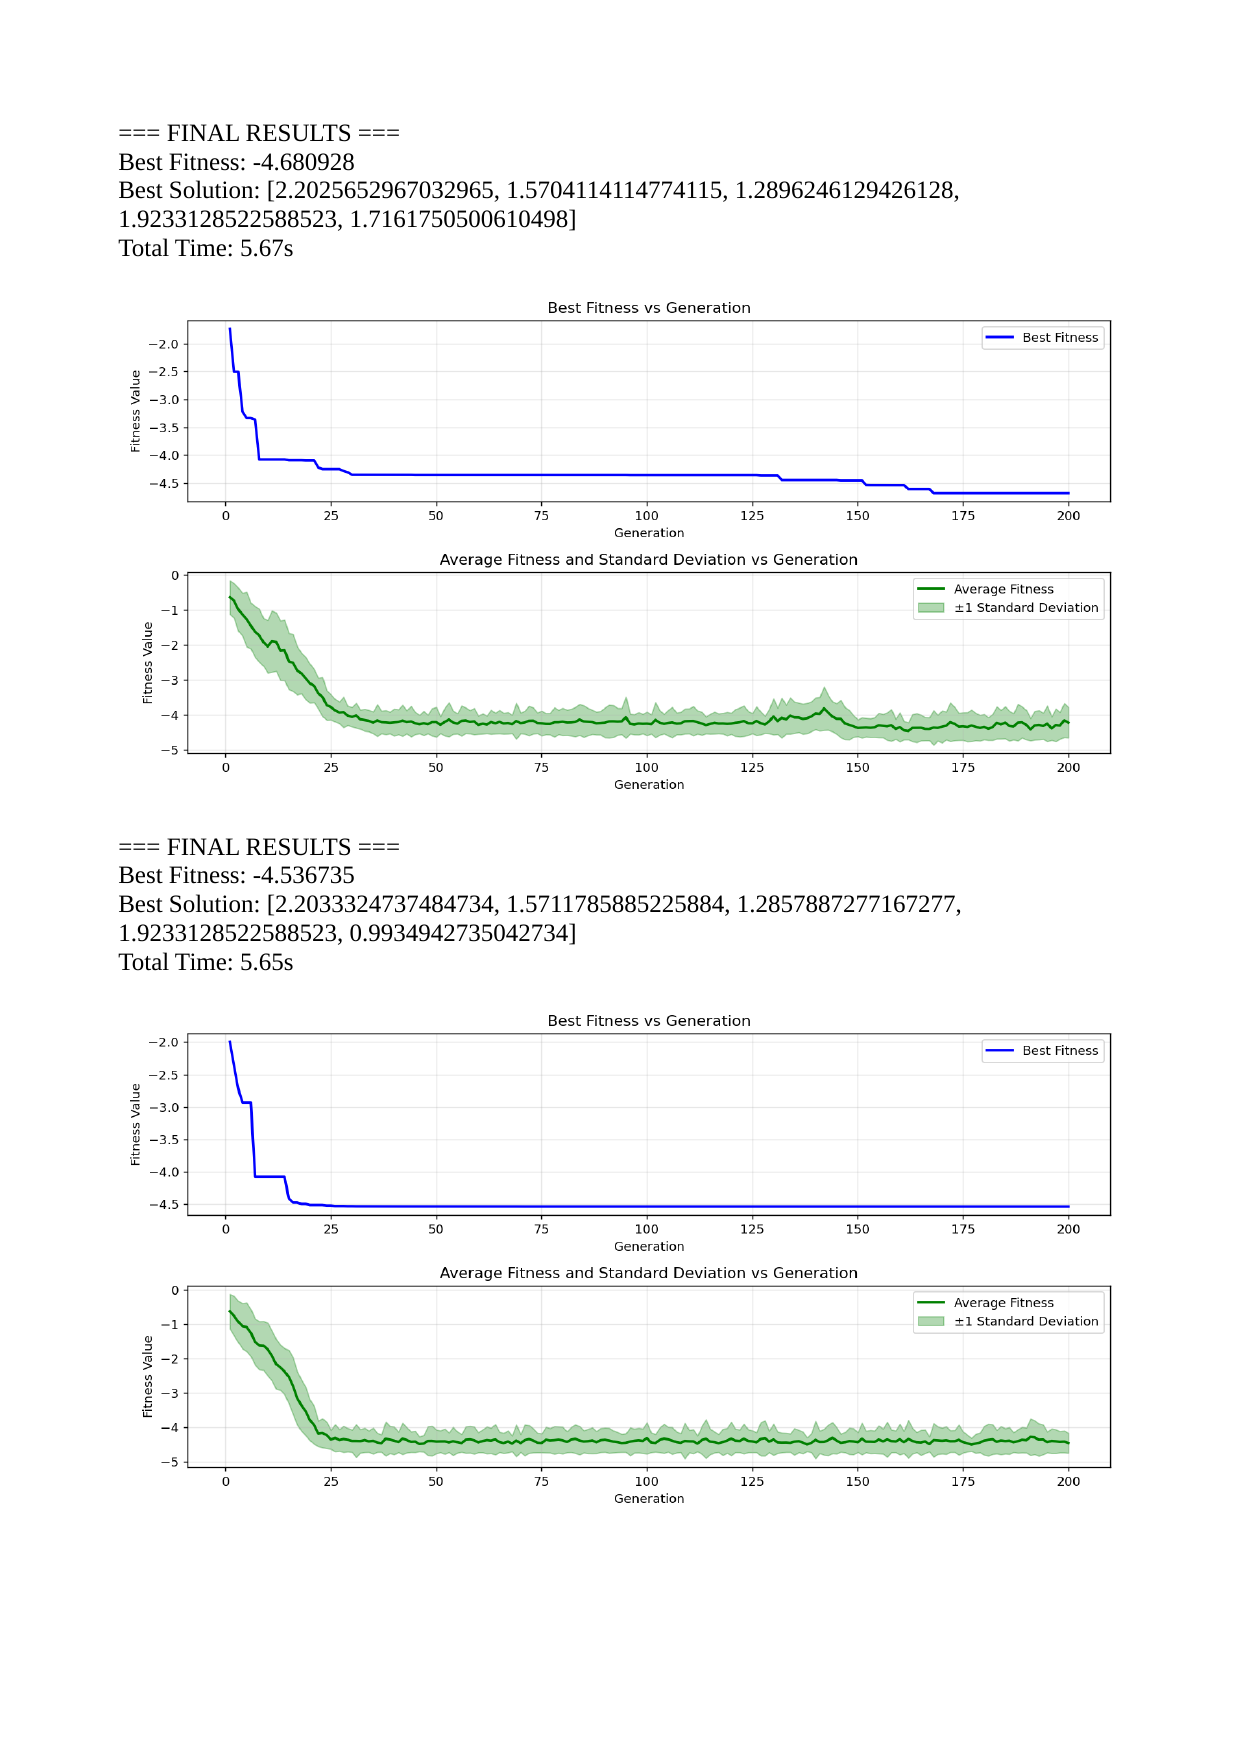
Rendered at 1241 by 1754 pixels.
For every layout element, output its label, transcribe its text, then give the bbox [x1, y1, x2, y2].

text Total Time: 5.67s [118, 233, 1122, 262]
text Best Fitness: -4.680928 [118, 147, 1122, 176]
picture [118, 290, 1123, 803]
text Best Fitness: -4.536735 [118, 860, 1122, 889]
text Best Solution: [2.2025652967032965, 1.5704114114774115, 1.2896246129426128, 1.9233128522588523, 1.7161750500610498] [118, 176, 1122, 233]
text === FINAL RESULTS === [118, 118, 1122, 147]
text Total Time: 5.65s [118, 947, 1122, 975]
text Best Solution: [2.2033324737484734, 1.5711785885225884, 1.2857887277167277, 1.9233128522588523, 0.9934942735042734] [118, 889, 1122, 947]
picture [118, 1004, 1123, 1517]
text === FINAL RESULTS === [118, 832, 1122, 860]
